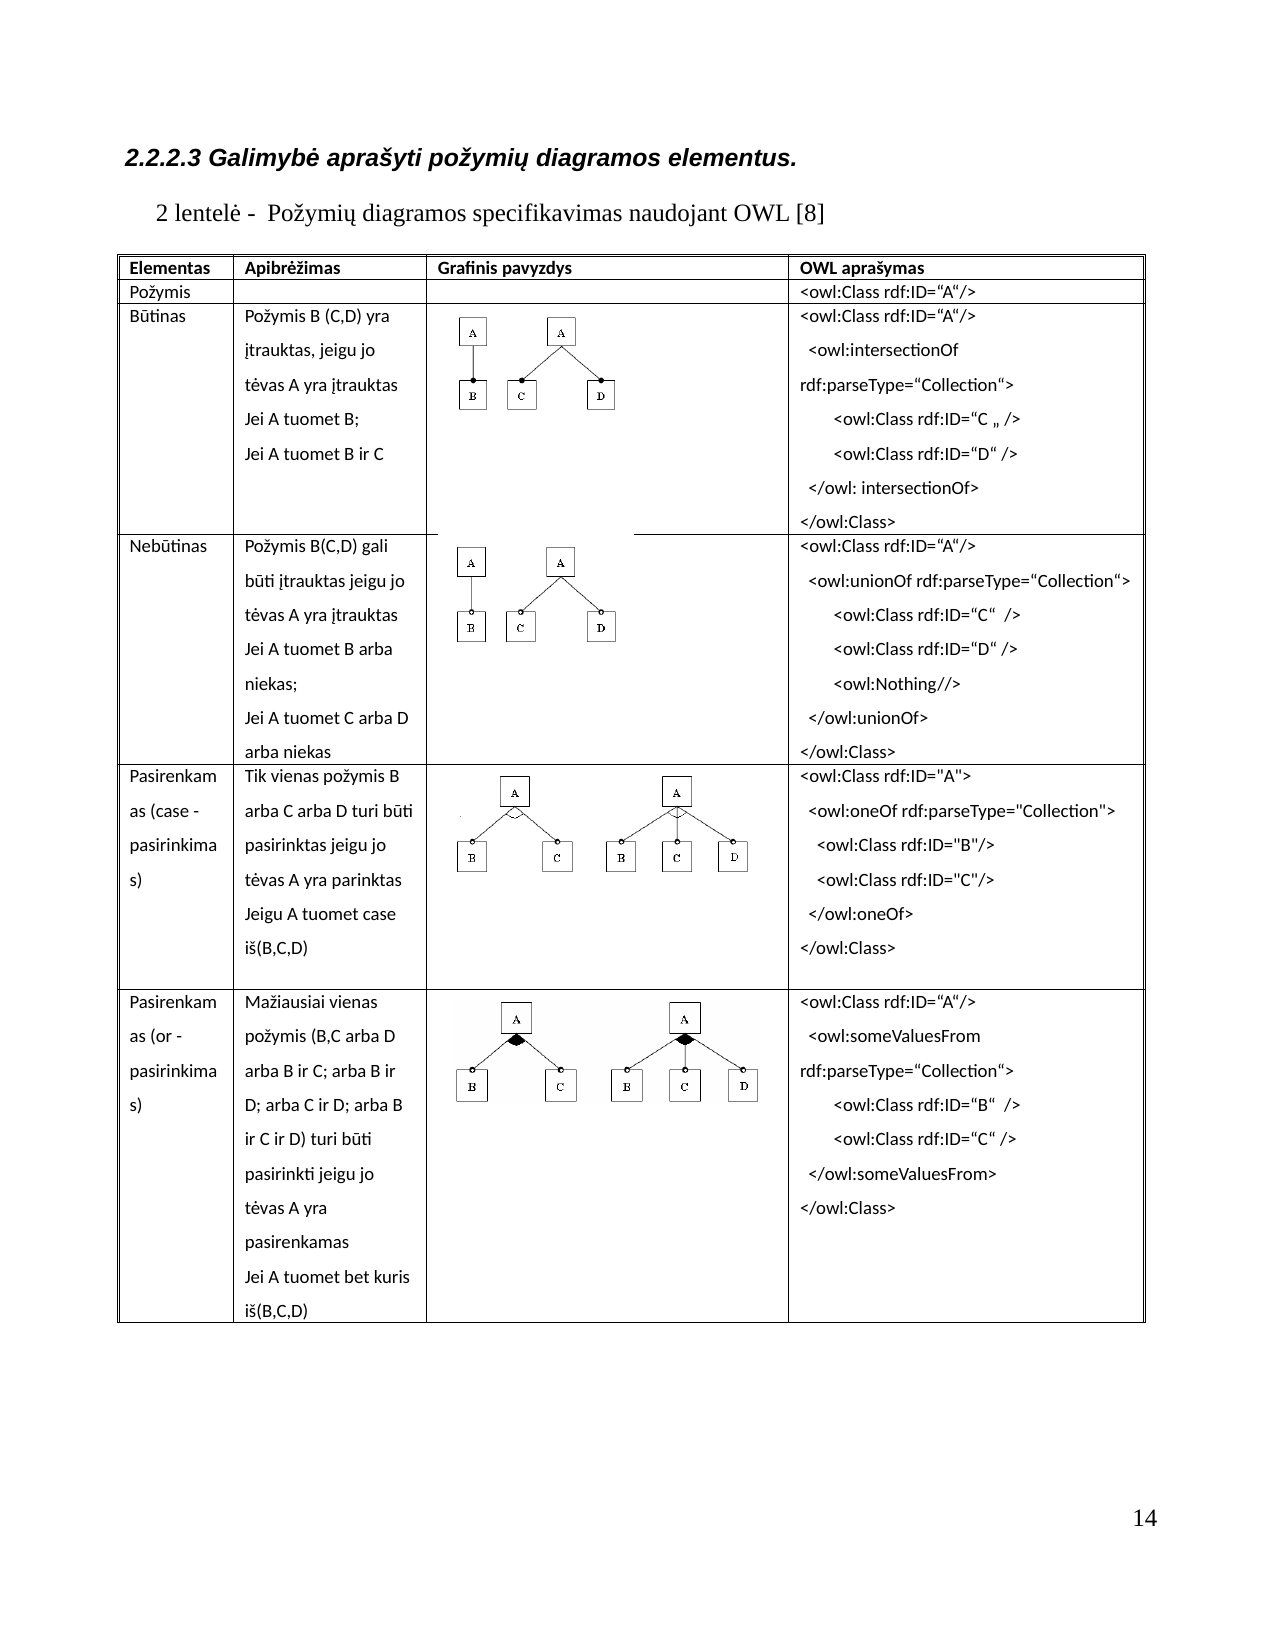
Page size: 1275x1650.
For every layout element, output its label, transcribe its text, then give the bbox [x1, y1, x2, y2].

table_cell [427, 765, 788, 989]
table_cell <owl:Class rdf:ID=“A“/> <owl:someValuesFrom rdf:parseType=“Collection“> <owl:Class rdf:ID=“B“ /> <owl:Class rdf:ID=“C“ /> </owl:someValuesFrom> </owl:Class> [789, 990, 1143, 1322]
picture [454, 999, 759, 1104]
picture [454, 313, 619, 414]
table_cell [427, 990, 788, 1322]
table_header Grafinis pavyzdys [427, 257, 788, 279]
table_cell Požymis B (C,D) yra įtrauktas, jeigu jo tėvas A yra įtrauktas Jei A tuomet B; Jei A tuomet B ir C [234, 304, 426, 533]
table_header Apibrėžimas [234, 257, 426, 279]
table_cell Nebūtinas [120, 535, 233, 764]
table_cell [427, 535, 788, 764]
picture [454, 773, 750, 874]
table_cell Pasirenkamas (or - pasirinkimas) [120, 990, 233, 1322]
table_cell Pasirenkamas (case - pasirinkimas) [120, 765, 233, 989]
table_cell [427, 280, 788, 303]
table_cell Tik vienas požymis B arba C arba D turi būti pasirinktas jeigu jo tėvas A yra parinktas Jeigu A tuomet case iš(B,C,D) [234, 765, 426, 989]
table_cell Požymis [120, 280, 233, 303]
table_header OWL aprašymas [789, 257, 1143, 279]
table_cell Būtinas [120, 304, 233, 533]
table_cell <owl:Class rdf:ID=“A“/> <owl:intersectionOf rdf:parseType=“Collection“> <owl:Class rdf:ID=“C „ /> <owl:Class rdf:ID=“D“ /> </owl: intersectionOf> </owl:Class> [789, 304, 1143, 533]
table_header Elementas [120, 257, 233, 279]
picture [454, 543, 618, 646]
table_cell Požymis B(C,D) gali būti įtrauktas jeigu jo tėvas A yra įtrauktas Jei A tuomet B arba niekas; Jei A tuomet C arba D arba niekas [234, 535, 426, 764]
list Požymių diagramos specifikavimas naudojant OWL [8] [156, 198, 1157, 227]
table_cell <owl:Class rdf:ID=“A“/> <owl:unionOf rdf:parseType=“Collection“> <owl:Class rdf:ID=“C“ /> <owl:Class rdf:ID=“D“ /> <owl:Nothing//> </owl:unionOf> </owl:Class> [789, 535, 1143, 764]
table_cell <owl:Class rdf:ID="A"> <owl:oneOf rdf:parseType="Collection"> <owl:Class rdf:ID="B"/> <owl:Class rdf:ID="C"/> </owl:oneOf> </owl:Class> [789, 765, 1143, 989]
table_cell <owl:Class rdf:ID=“A“/> [789, 280, 1143, 303]
table_cell [427, 304, 788, 533]
table_cell [234, 280, 426, 303]
subtitle Galimybė aprašyti požymių diagramos elementus. [118, 143, 1157, 172]
table_cell Mažiausiai vienas požymis (B,C arba D arba B ir C; arba B ir D; arba C ir D; arba B ir C ir D) turi būti pasirinkti jeigu jo tėvas A yra pasirenkamas Jei A tuomet bet kuris iš(B,C,D) [234, 990, 426, 1322]
